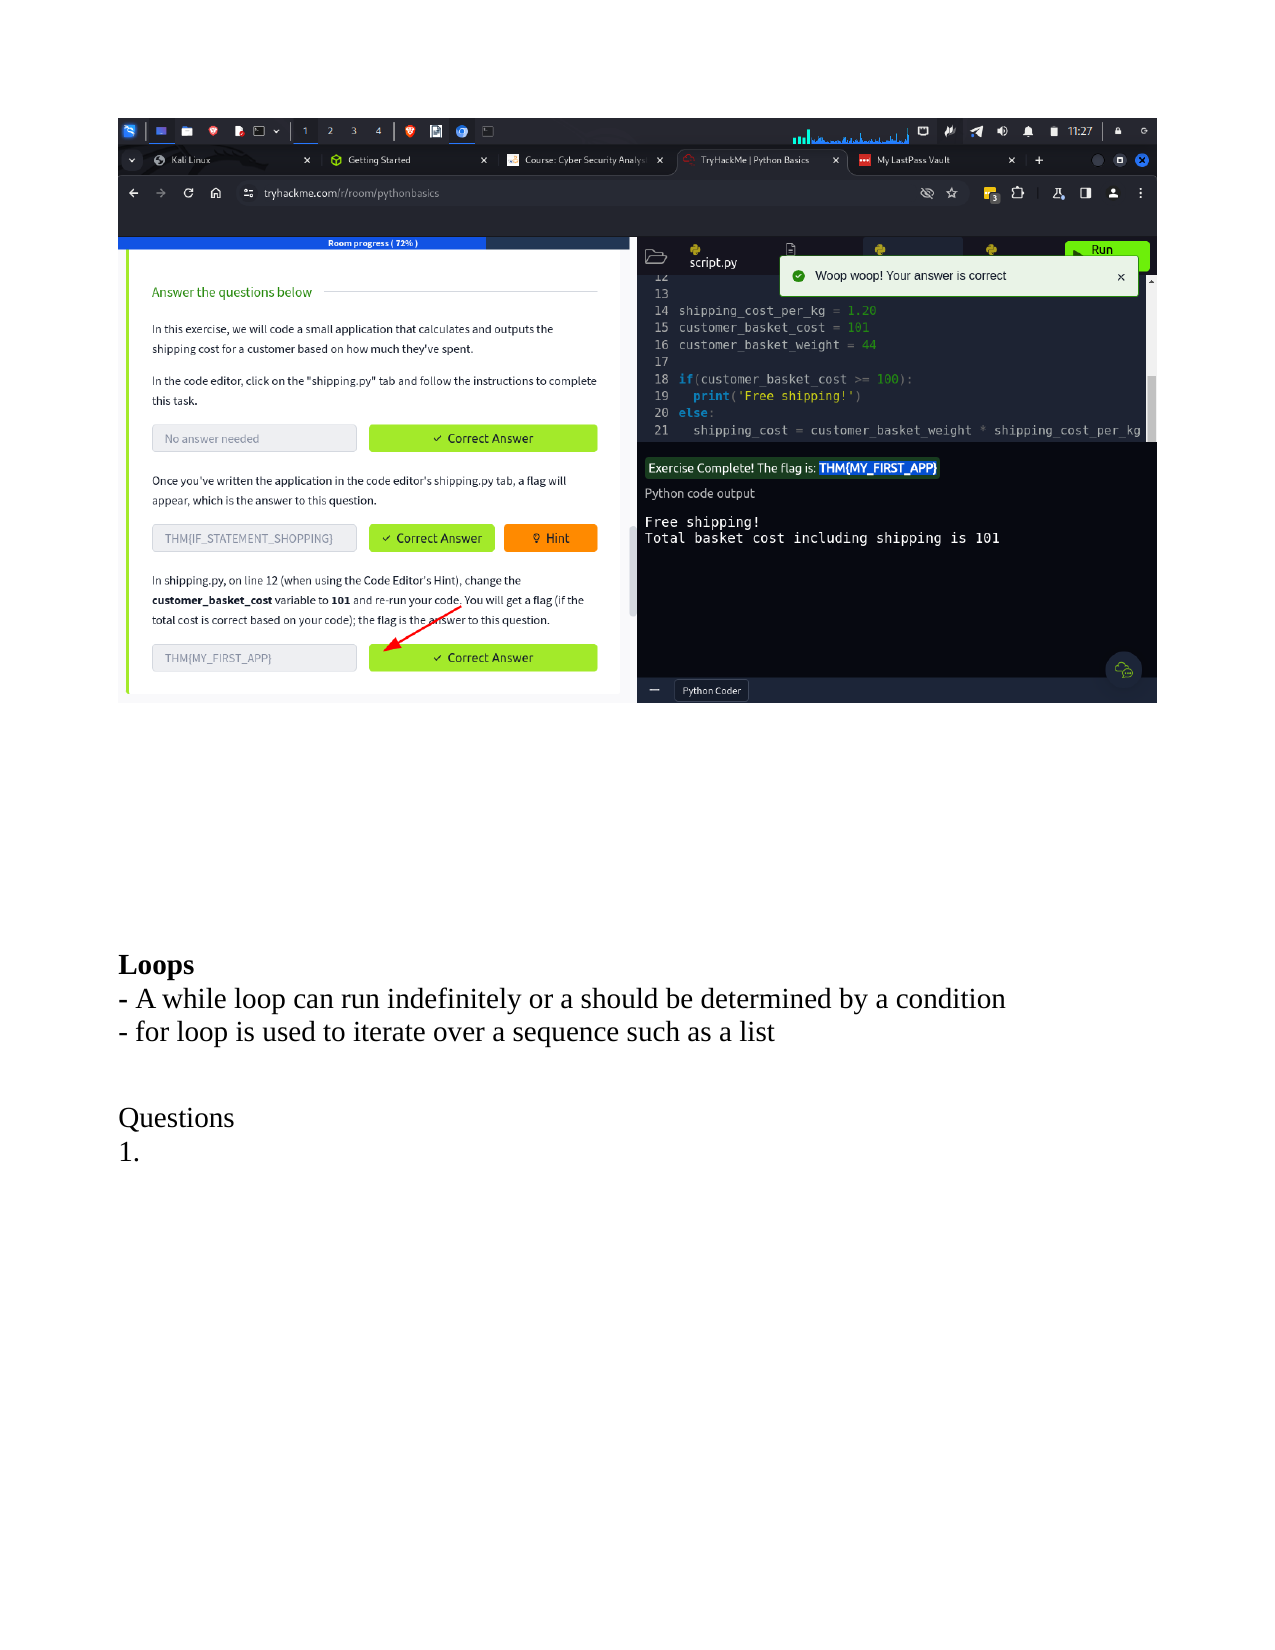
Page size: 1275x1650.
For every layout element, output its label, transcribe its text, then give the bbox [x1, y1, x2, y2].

text - for loop is used to iterate over a sequence such as a list [118, 1014, 1157, 1048]
text Questions [118, 1101, 1157, 1134]
text Loops [118, 947, 1157, 981]
text - A while loop can run indefinitely or a should be determined by a condition [118, 981, 1157, 1014]
picture [118, 118, 1157, 703]
text 1. [118, 1134, 1157, 1168]
